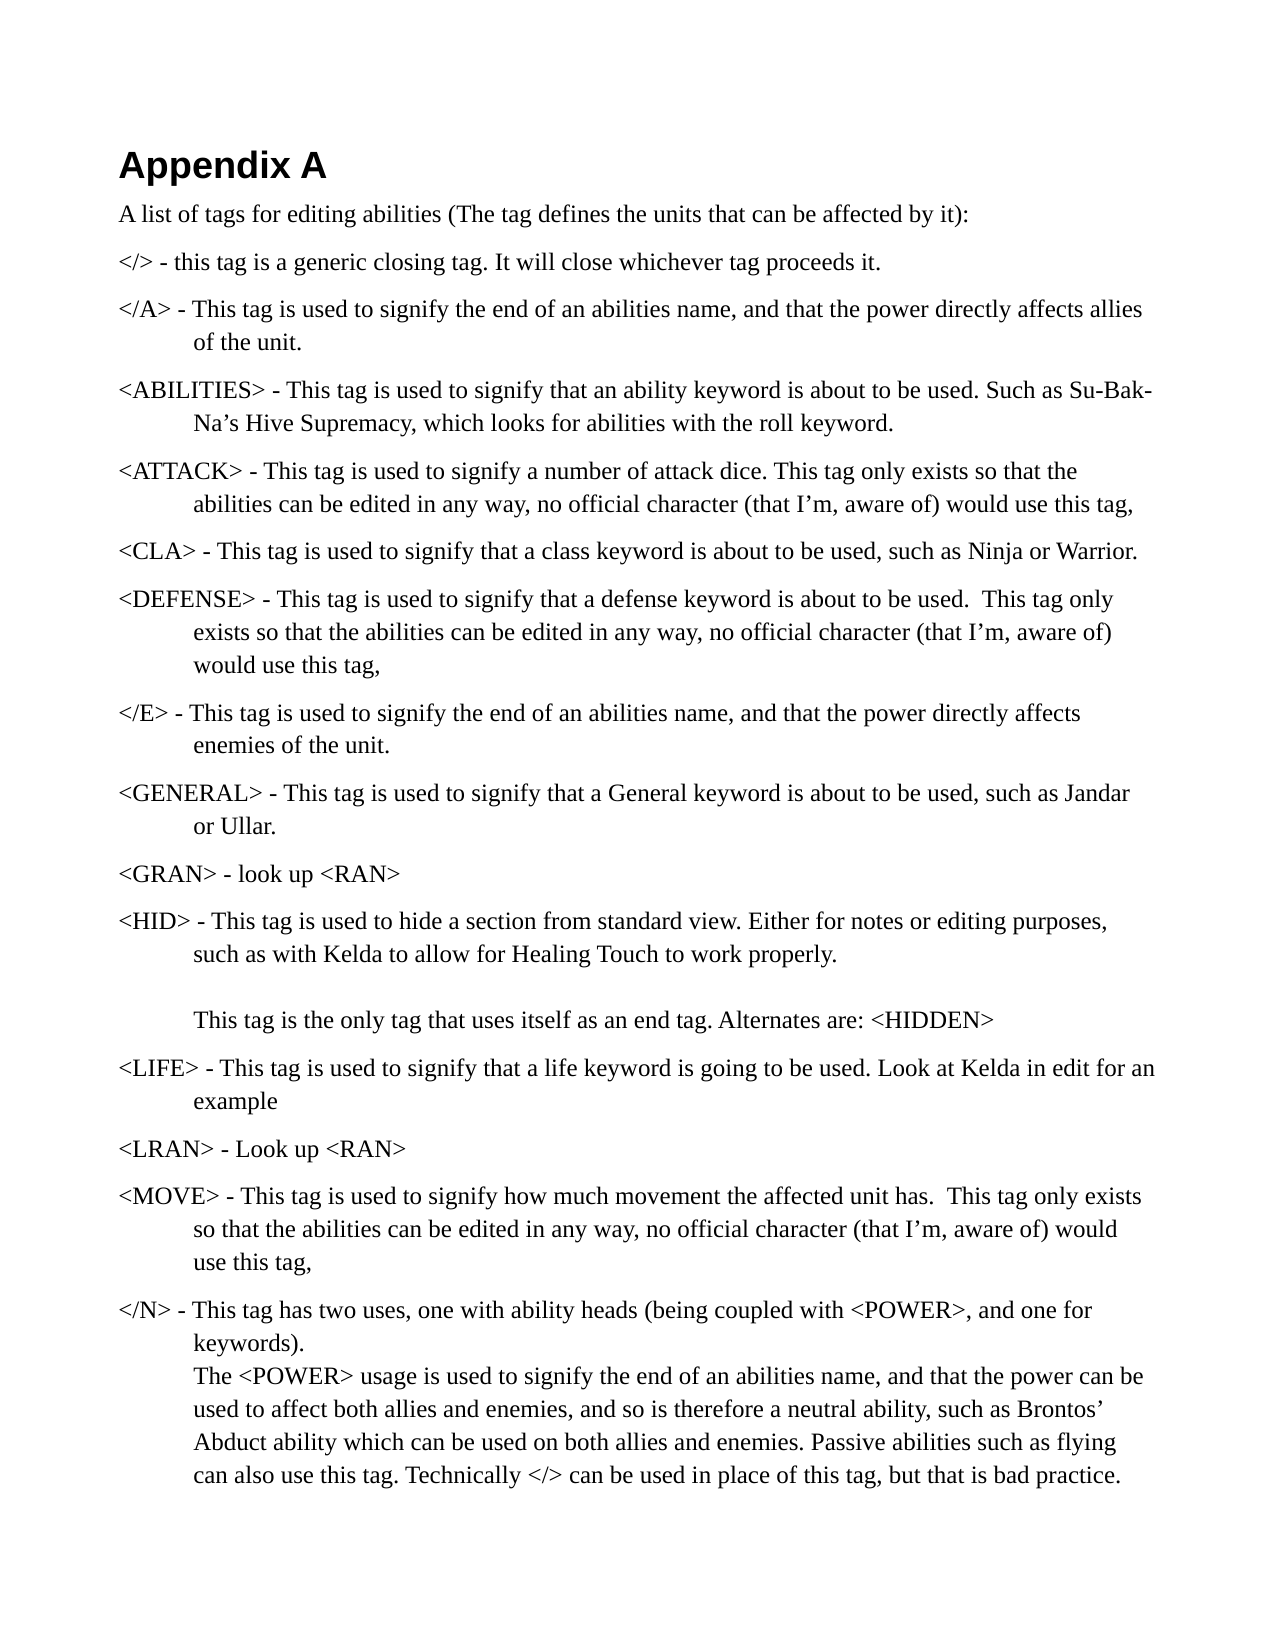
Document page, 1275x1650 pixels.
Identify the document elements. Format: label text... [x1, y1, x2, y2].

subtitle Appendix A [118, 143, 1157, 187]
text <DEFENSE> - This tag is used to signify that a defense keyword is about to be used. This tag only exists so that the abilities can be edited in any way, no official character (that I’m, aware of) would use this tag, [118, 584, 1157, 679]
text </A> - This tag is used to signify the end of an abilities name, and that the power directly affects allies of the unit. [118, 294, 1157, 356]
text <GRAN> - look up <RAN> [118, 859, 1157, 888]
text A list of tags for editing abilities (The tag defines the units that can be affected by it): [118, 199, 1157, 228]
text <MOVE> - This tag is used to signify how much movement the affected unit has. This tag only exists so that the abilities can be edited in any way, no official character (that I’m, aware of) would use this tag, [118, 1181, 1157, 1276]
text </N> - This tag has two uses, one with ability heads (being coupled with <POWER>, and one for keywords). The <POWER> usage is used to signify the end of an abilities name, and that the power can be used to affect both allies and enemies, and so is therefore a neutral ability, such as Brontos’ Abduct ability which can be used on both allies and enemies. Passive abilities such as flying can also use this tag. Technically </> can be used in place of this tag, but that is bad practice. [118, 1295, 1157, 1522]
text <GENERAL> - This tag is used to signify that a General keyword is about to be used, such as Jandar or Ullar. [118, 778, 1157, 840]
text </> - this tag is a generic closing tag. It will close whichever tag proceeds it. [118, 247, 1157, 276]
text <ATTACK> - This tag is used to signify a number of attack dice. This tag only exists so that the abilities can be edited in any way, no official character (that I’m, aware of) would use this tag, [118, 456, 1157, 517]
text <ABILITIES> - This tag is used to signify that an ability keyword is about to be used. Such as Su-Bak-Na’s Hive Supremacy, which looks for abilities with the roll keyword. [118, 375, 1157, 437]
text <LIFE> - This tag is used to signify that a life keyword is going to be used. Look at Kelda in edit for an example [118, 1053, 1157, 1115]
text </E> - This tag is used to signify the end of an abilities name, and that the power directly affects enemies of the unit. [118, 698, 1157, 759]
text <HID> - This tag is used to hide a section from standard view. Either for notes or editing purposes, such as with Kelda to allow for Healing Touch to work properly. This tag is the only tag that uses itself as an end tag. Alternates are: <HIDDEN> [118, 906, 1157, 1034]
text <CLA> - This tag is used to signify that a class keyword is about to be used, such as Ninja or Warrior. [118, 536, 1157, 565]
text <LRAN> - Look up <RAN> [118, 1134, 1157, 1162]
